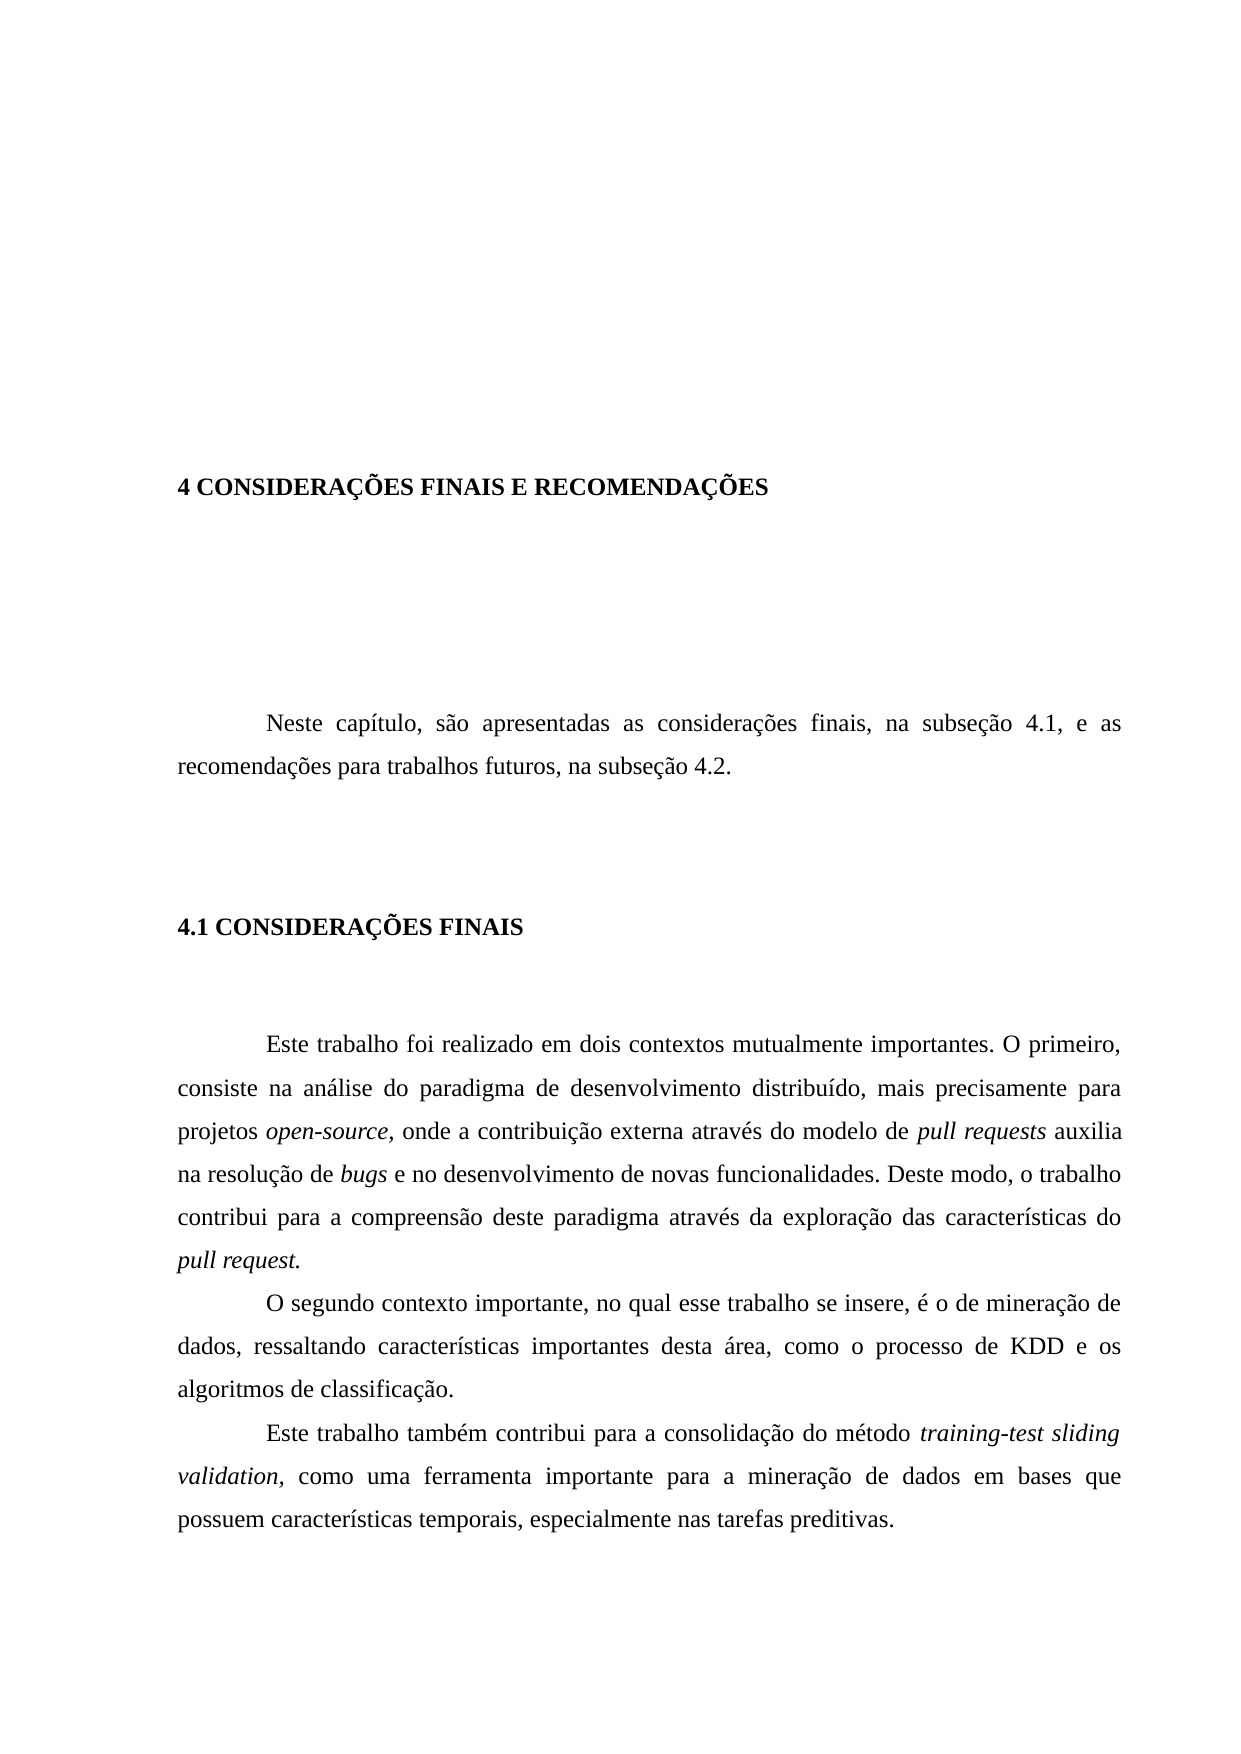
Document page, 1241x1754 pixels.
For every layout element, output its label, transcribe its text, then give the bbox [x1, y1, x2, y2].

text 4.1 CONSIDERAÇÕES FINAIS [177, 912, 1122, 941]
text Este trabalho foi realizado em dois contextos mutualmente importantes. O primeiro, consiste na análise do paradigma de desenvolvimento distribuído, mais precisamente para projetos open-source, onde a contribuição externa através do modelo de pull requests auxilia na resolução de bugs e no desenvolvimento de novas funcionalidades. Deste modo, o trabalho contribui para a compreensão deste paradigma através da exploração das características do pull request. [177, 1029, 1122, 1274]
text Este trabalho também contribui para a consolidação do método training-test sliding validation, como uma ferramenta importante para a mineração de dados em bases que possuem características temporais, especialmente nas tarefas preditivas. [177, 1418, 1122, 1533]
text 4 CONSIDERAÇÕES FINAIS E RECOMENDAÇÕES [177, 472, 1122, 501]
text Neste capítulo, são apresentadas as considerações finais, na subseção 4.1, e as recomendações para trabalhos futuros, na subseção 4.2. [177, 708, 1122, 780]
text O segundo contexto importante, no qual esse trabalho se insere, é o de mineração de dados, ressaltando características importantes desta área, como o processo de KDD e os algoritmos de classificação. [177, 1288, 1122, 1403]
